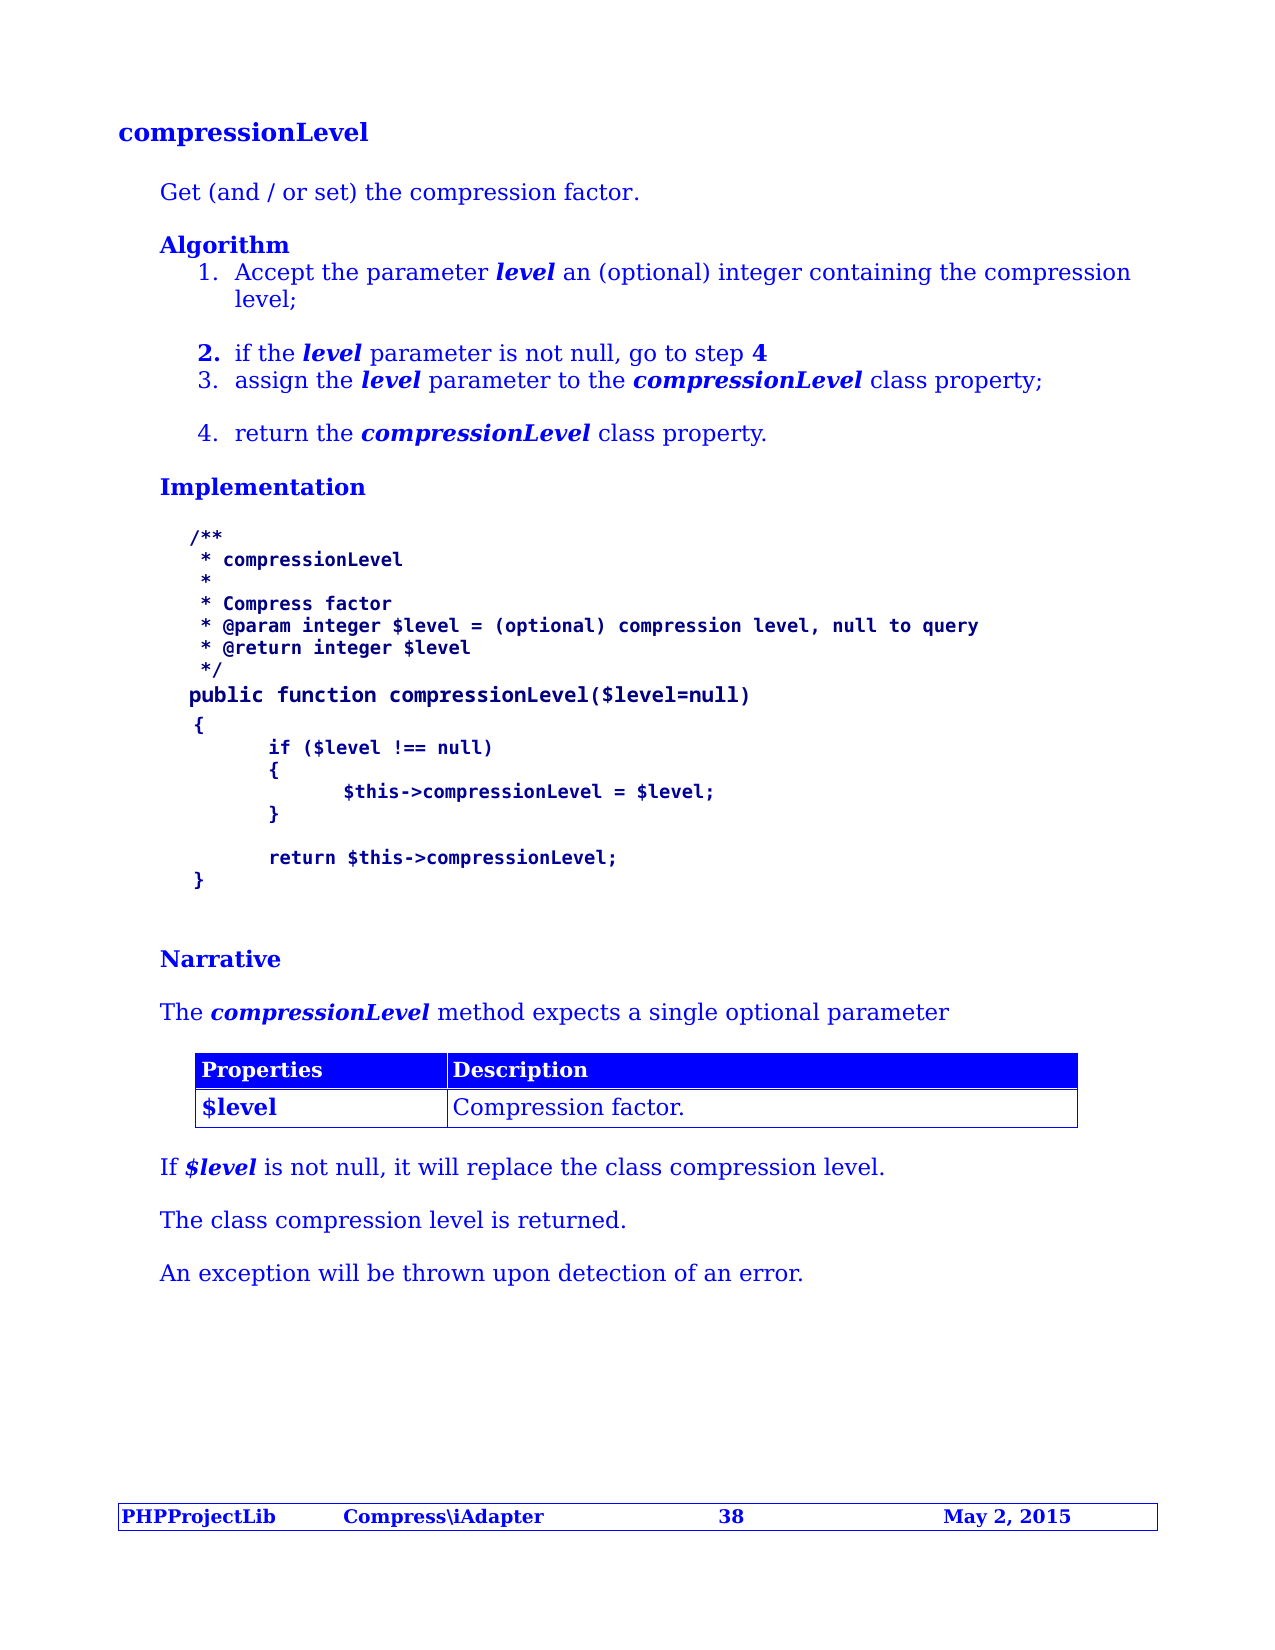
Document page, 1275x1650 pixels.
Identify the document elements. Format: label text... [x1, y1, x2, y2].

list * @return integer $level [189, 637, 1157, 658]
text $this->compressionLevel = $level; [118, 781, 1157, 803]
table_cell $level [196, 1090, 447, 1127]
text If $level is not null, it will replace the class compression level. [159, 1154, 1157, 1180]
table_cell Compression factor. [448, 1090, 1077, 1127]
list * [189, 571, 1157, 593]
list assign the level parameter to the compressionLevel class property; [197, 366, 1157, 393]
list * @param integer $level = (optional) compression level, null to query [189, 615, 1157, 637]
text The class compression level is returned. [159, 1207, 1157, 1234]
text Implementation [159, 474, 1157, 501]
list Accept the parameter level an (optional) integer containing the compression level; [197, 259, 1157, 313]
text Get (and / or set) the compression factor. [159, 179, 1157, 205]
table_header Properties [196, 1054, 447, 1088]
title compressionLevel [118, 118, 1157, 147]
text } [118, 868, 1157, 890]
text return $this->compressionLevel; [118, 847, 1157, 868]
list * Compress factor [189, 593, 1157, 615]
list */ [189, 658, 1157, 680]
list * compressionLevel [189, 549, 1157, 571]
list /** [189, 527, 1157, 549]
text if ($level !== null) [118, 737, 1157, 759]
list if the level parameter is not null, go to step 4 [197, 339, 1157, 366]
text The compressionLevel method expects a single optional parameter [159, 999, 1157, 1026]
text } [118, 803, 1157, 825]
list public function compressionLevel($level=null) [189, 680, 1157, 709]
text { [118, 759, 1157, 781]
text Narrative [159, 946, 1157, 972]
table_header Description [448, 1054, 1077, 1088]
text An exception will be thrown upon detection of an error. [159, 1260, 1157, 1287]
list return the compressionLevel class property. [197, 420, 1157, 447]
text { [118, 709, 1157, 737]
text Algorithm [159, 232, 1157, 259]
